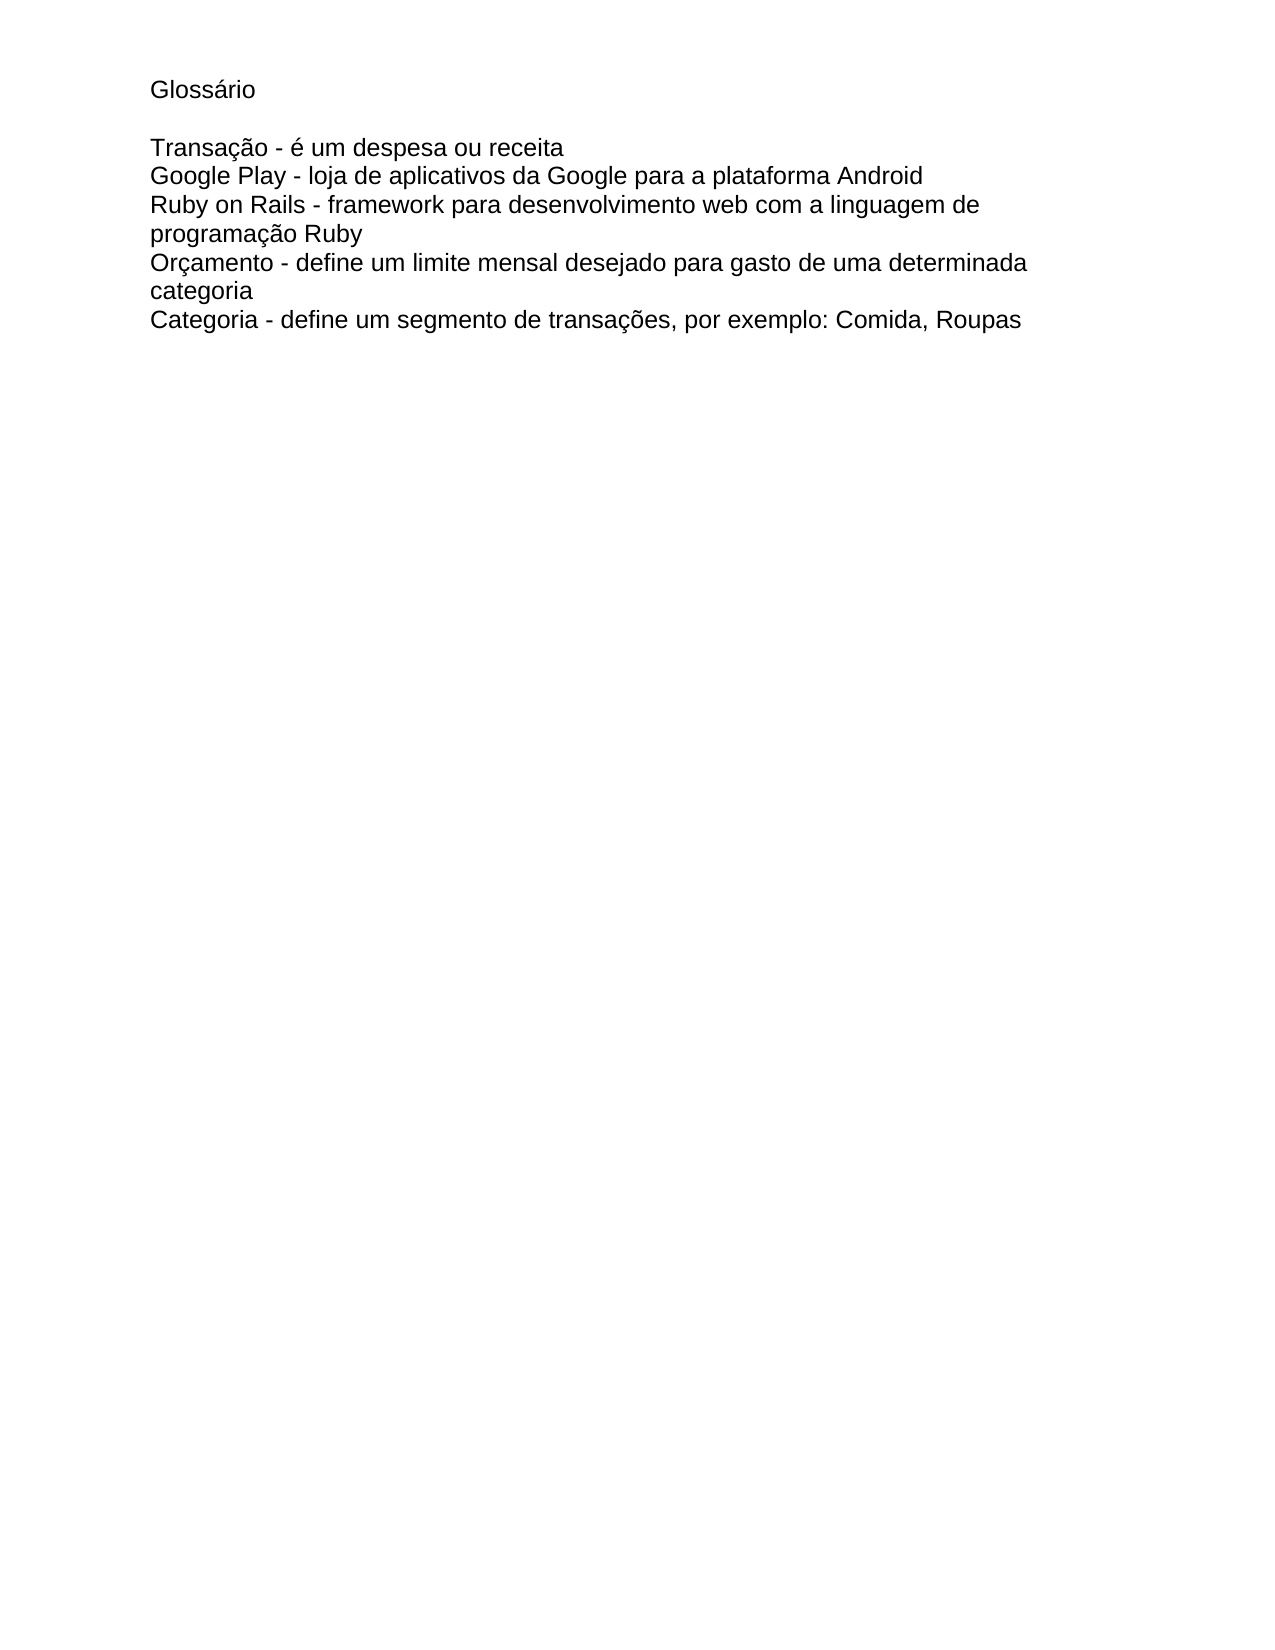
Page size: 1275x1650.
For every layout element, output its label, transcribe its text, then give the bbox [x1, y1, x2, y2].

text Google Play - loja de aplicativos da Google para a plataforma Android [150, 161, 1125, 190]
text Transação - é um despesa ou receita [150, 132, 1125, 161]
text Orçamento - define um limite mensal desejado para gasto de uma determinada categoria [150, 247, 1125, 305]
text Ruby on Rails - framework para desenvolvimento web com a linguagem de programação Ruby [150, 190, 1125, 247]
text Categoria - define um segmento de transações, por exemplo: Comida, Roupas [150, 305, 1125, 334]
text Glossário [150, 75, 1125, 104]
